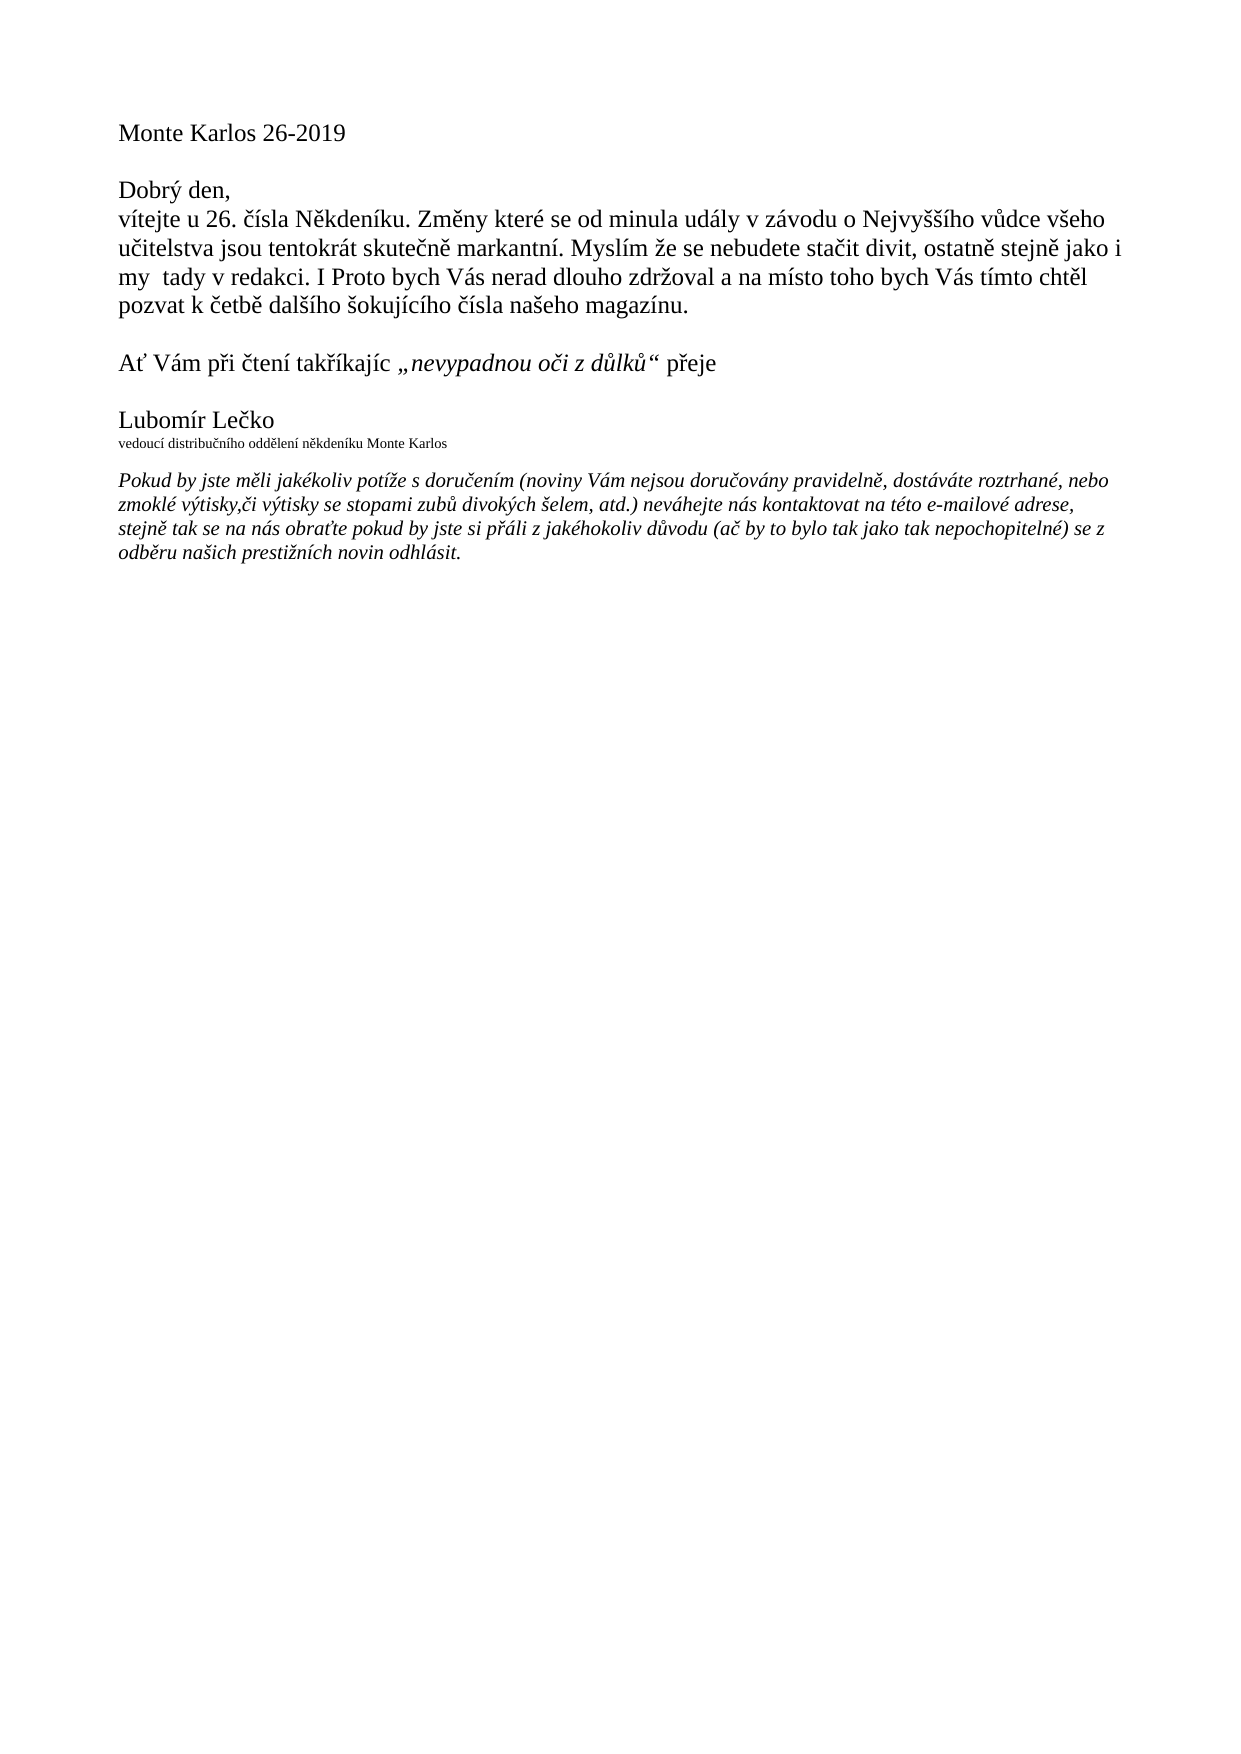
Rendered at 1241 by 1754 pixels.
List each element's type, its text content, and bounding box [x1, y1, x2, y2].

text vítejte u 26. čísla Někdeníku. Změny které se od minula udály v závodu o Nejvyššího vůdce všeho učitelstva jsou tentokrát skutečně markantní. Myslím že se nebudete stačit divit, ostatně stejně jako i my tady v redakci. I Proto bych Vás nerad dlouho zdržoval a na místo toho bych Vás tímto chtěl pozvat k četbě dalšího šokujícího čísla našeho magazínu. [118, 204, 1122, 319]
text Lubomír Lečko [118, 406, 1122, 434]
text Ať Vám při čtení takříkajíc „nevypadnou oči z důlků“ přeje [118, 348, 1122, 377]
text Pokud by jste měli jakékoliv potíže s doručením (noviny Vám nejsou doručovány pravidelně, dostáváte roztrhané, nebo zmoklé výtisky,či výtisky se stopami zubů divokých šelem, atd.) neváhejte nás kontaktovat na této e-mailové adrese, stejně tak se na nás obraťte pokud by jste si přáli z jakéhokoliv důvodu (ač by to bylo tak jako tak nepochopitelné) se z odběru našich prestižních novin odhlásit. [118, 468, 1122, 564]
text vedoucí distribučního oddělení někdeníku Monte Karlos [118, 434, 1122, 451]
text Dobrý den, [118, 176, 1122, 204]
text Monte Karlos 26-2019 [118, 118, 1122, 147]
